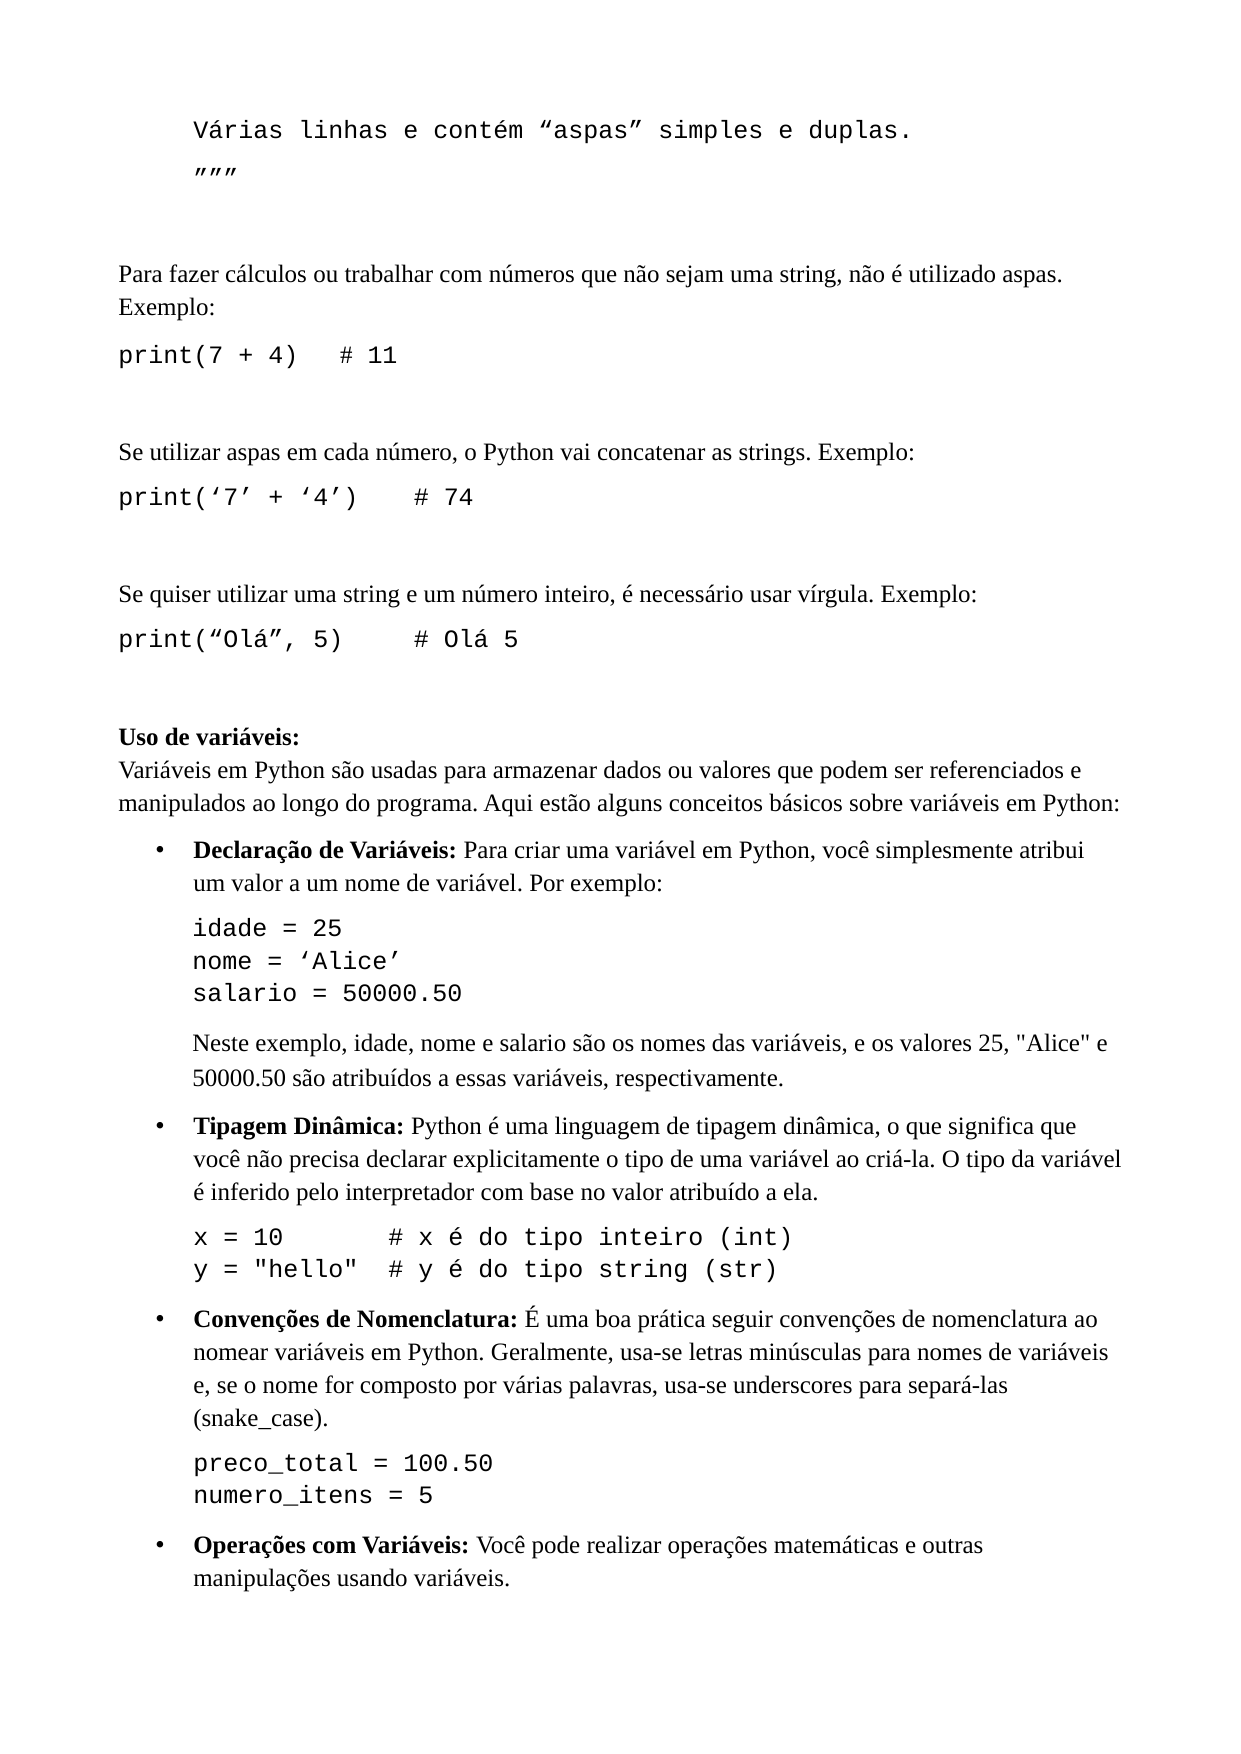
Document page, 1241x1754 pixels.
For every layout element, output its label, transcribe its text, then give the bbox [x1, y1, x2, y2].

list Várias linhas e contém “aspas” simples e duplas. [156, 118, 1122, 146]
list Declaração de Variáveis: Para criar uma variável em Python, você simplesmente atribui um valor a um nome de variável. Por exemplo: [156, 835, 1122, 897]
list Tipagem Dinâmica: Python é uma linguagem de tipagem dinâmica, o que significa que você não precisa declarar explicitamente o tipo de uma variável ao criá-la. O tipo da variável é inferido pelo interpretador com base no valor atribuído a ela. [156, 1111, 1122, 1206]
text Se quiser utilizar uma string e um número inteiro, é necessário usar vírgula. Exemplo: [118, 579, 1122, 608]
text print(‘7’ + ‘4’) # 74 [118, 485, 1122, 513]
text idade = 25 nome = ‘Alice’ salario = 50000.50 [118, 916, 1122, 1009]
text print(7 + 4) # 11 [118, 340, 1122, 371]
text print(“Olá”, 5) # Olá 5 [118, 627, 1122, 655]
list ””” [156, 165, 1122, 193]
list x = 10 # x é do tipo inteiro (int) y = "hello" # y é do tipo string (str) [156, 1224, 1122, 1285]
list preco_total = 100.50 numero_itens = 5 [156, 1451, 1122, 1511]
text Para fazer cálculos ou trabalhar com números que não sejam uma string, não é utilizado aspas. Exemplo: [118, 259, 1122, 321]
text Neste exemplo, idade, nome e salario são os nomes das variáveis, e os valores 25, "Alice" e 50000.50 são atribuídos a essas variáveis, respectivamente. [118, 1028, 1122, 1092]
text Uso de variáveis: Variáveis em Python são usadas para armazenar dados ou valores que podem ser referenciados e manipulados ao longo do programa. Aqui estão alguns conceitos básicos sobre variáveis em Python: [118, 722, 1122, 816]
list Operações com Variáveis: Você pode realizar operações matemáticas e outras manipulações usando variáveis. [156, 1530, 1122, 1592]
list Convenções de Nomenclatura: É uma boa prática seguir convenções de nomenclatura ao nomear variáveis em Python. Geralmente, usa-se letras minúsculas para nomes de variáveis e, se o nome for composto por várias palavras, usa-se underscores para separá-las (snake_case). [156, 1304, 1122, 1432]
text Se utilizar aspas em cada número, o Python vai concatenar as strings. Exemplo: [118, 437, 1122, 466]
